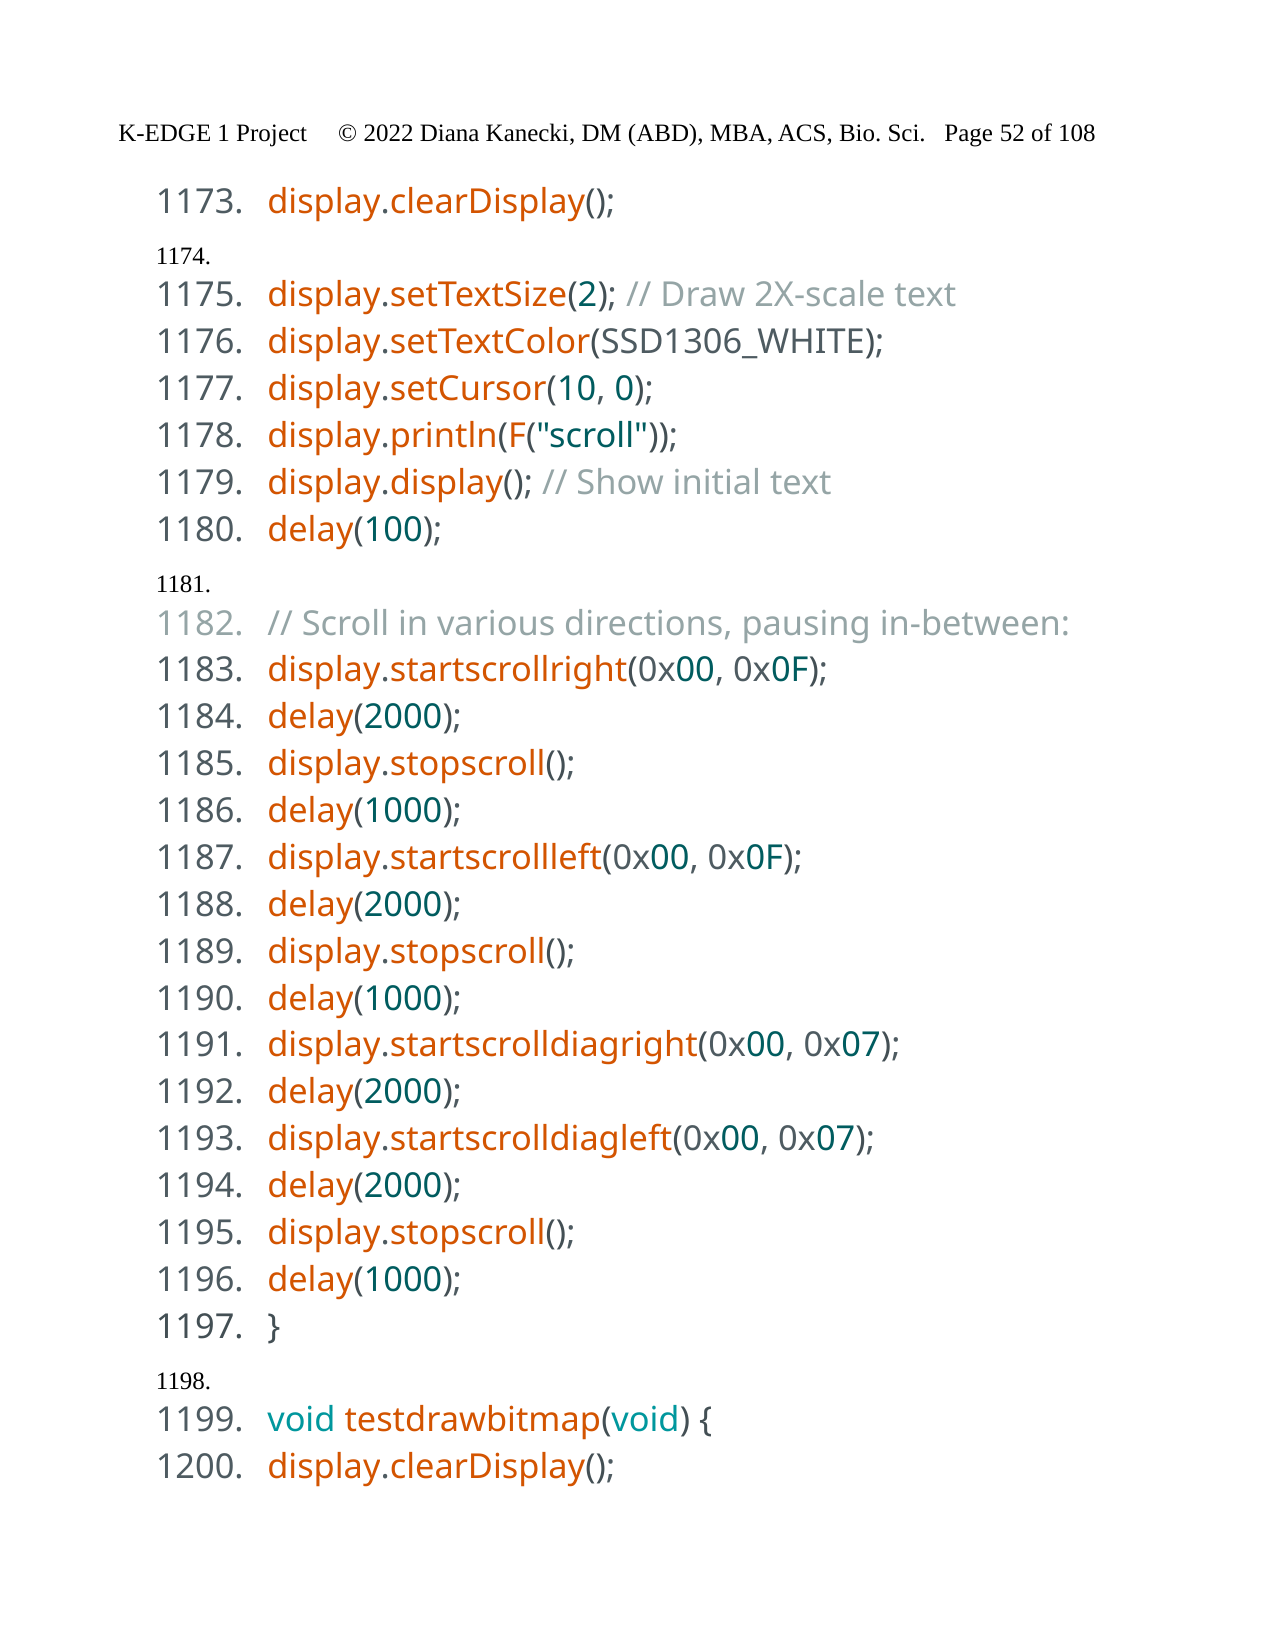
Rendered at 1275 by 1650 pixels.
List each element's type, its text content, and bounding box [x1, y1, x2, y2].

list display.startscrolldiagright(0x00, 0x07); [156, 1020, 1157, 1067]
list display.stopscroll(); [156, 739, 1157, 786]
list display.setTextSize(2); // Draw 2X-scale text [156, 270, 1157, 317]
list display.println(F("scroll")); [156, 411, 1157, 458]
list display.clearDisplay(); [156, 176, 1157, 223]
list delay(1000); [156, 786, 1157, 833]
list delay(100); [156, 504, 1157, 551]
list display.setTextColor(SSD1306_WHITE); [156, 317, 1157, 364]
list delay(1000); [156, 973, 1157, 1020]
list display.setCursor(10, 0); [156, 364, 1157, 411]
list delay(2000); [156, 1161, 1157, 1208]
list display.stopscroll(); [156, 1208, 1157, 1254]
list display.stopscroll(); [156, 926, 1157, 973]
list void testdrawbitmap(void) { [156, 1395, 1157, 1442]
list delay(2000); [156, 692, 1157, 739]
list display.clearDisplay(); [156, 1442, 1157, 1489]
list display.startscrolldiagleft(0x00, 0x07); [156, 1114, 1157, 1161]
list delay(2000); [156, 879, 1157, 926]
list display.startscrollright(0x00, 0x0F); [156, 645, 1157, 692]
list // Scroll in various directions, pausing in-between: [156, 598, 1157, 645]
list delay(2000); [156, 1067, 1157, 1114]
list display.display(); // Show initial text [156, 458, 1157, 504]
list } [156, 1301, 1157, 1348]
list display.startscrollleft(0x00, 0x0F); [156, 833, 1157, 879]
list delay(1000); [156, 1254, 1157, 1301]
